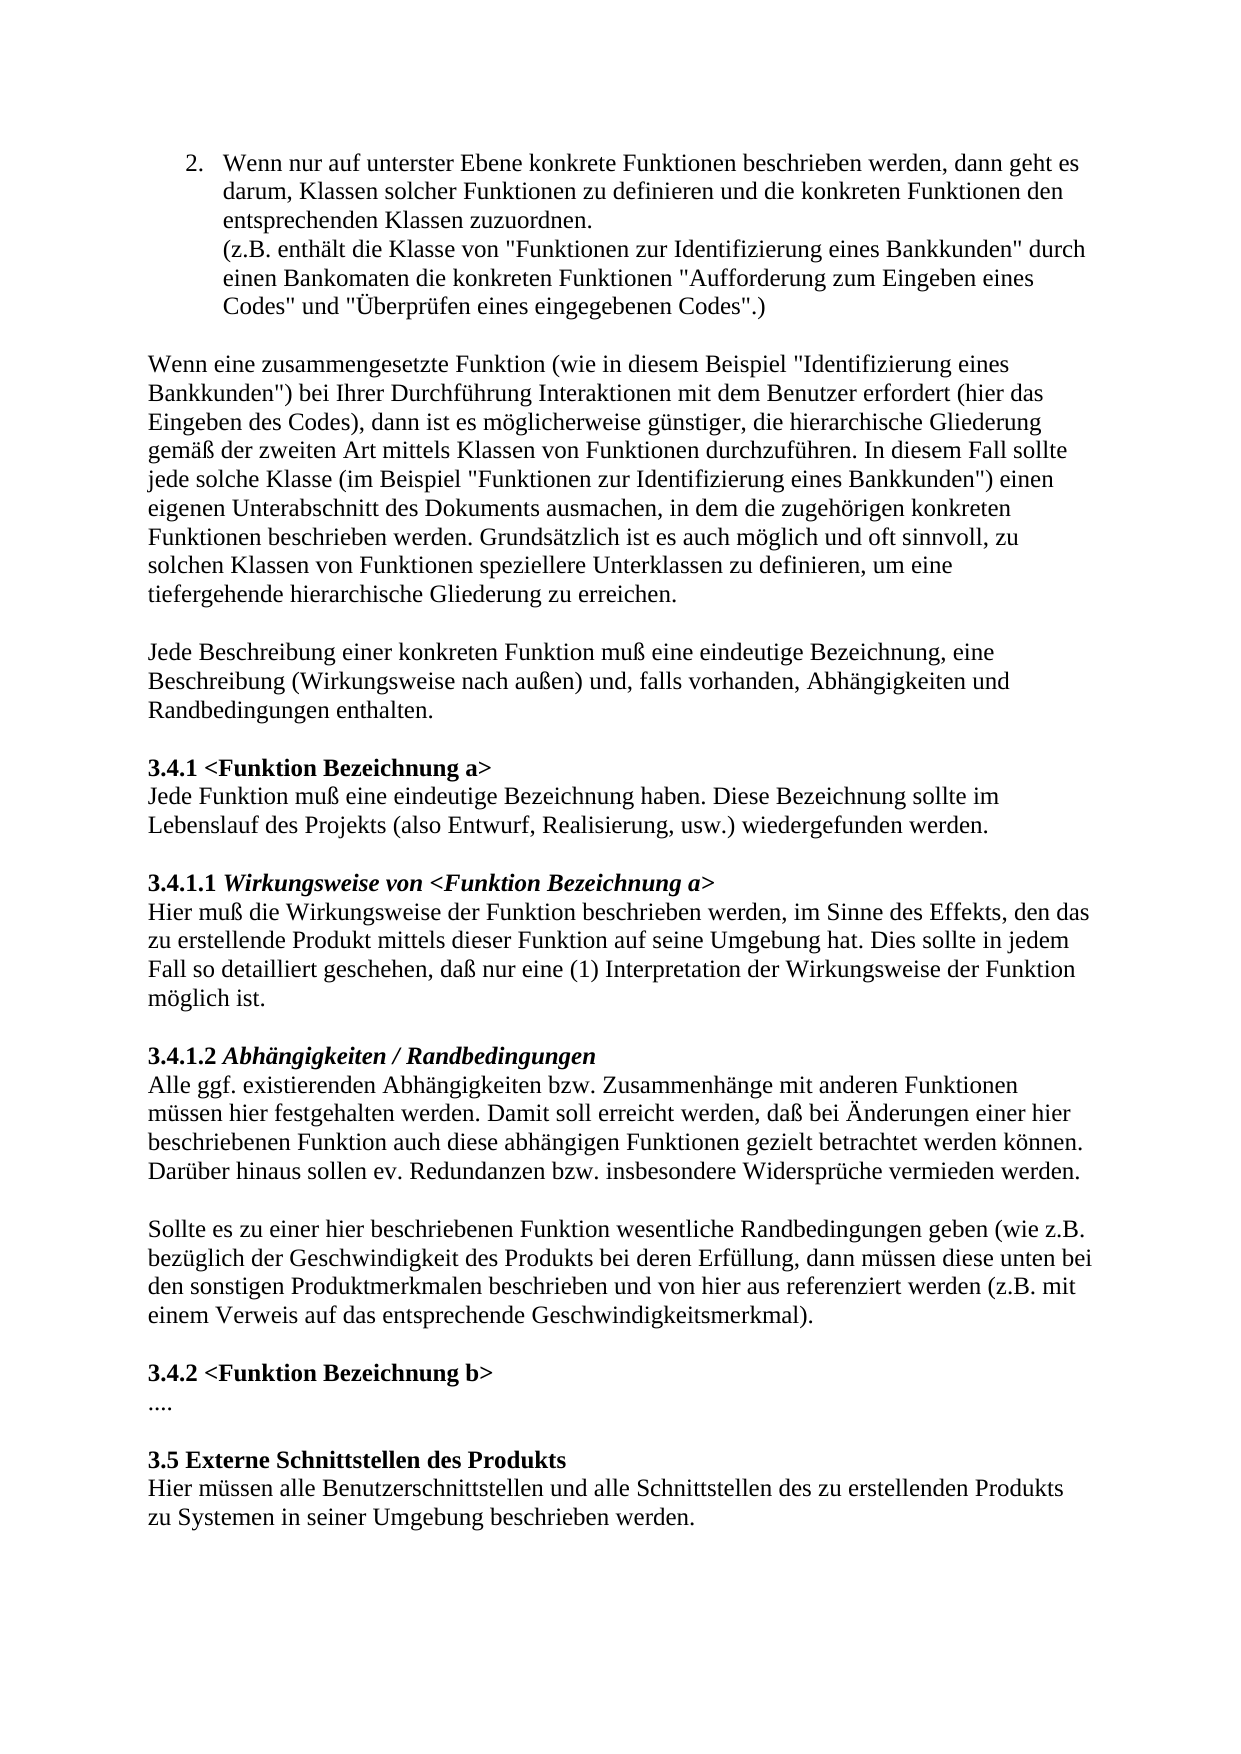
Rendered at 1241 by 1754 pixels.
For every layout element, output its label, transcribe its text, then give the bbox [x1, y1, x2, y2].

list Wenn nur auf unterster Ebene konkrete Funktionen beschrieben werden, dann geht es darum, Klassen solcher Funktionen zu definieren und die konkreten Funktionen den entsprechenden Klassen zuzuordnen. (z.B. enthält die Klasse von "Funktionen zur Identifizierung eines Bankkunden" durch einen Bankomaten die konkreten Funktionen "Aufforderung zum Eingeben eines Codes" und "Überprüfen eines eingegebenen Codes".) [185, 148, 1093, 320]
text Jede Beschreibung einer konkreten Funktion muß eine eindeutige Bezeichnung, eine Beschreibung (Wirkungsweise nach außen) und, falls vorhanden, Abhängigkeiten und Randbedingungen enthalten. [148, 637, 1093, 723]
text Sollte es zu einer hier beschriebenen Funktion wesentliche Randbedingungen geben (wie z.B. bezüglich der Geschwindigkeit des Produkts bei deren Erfüllung, dann müssen diese unten bei den sonstigen Produktmerkmalen beschrieben und von hier aus referenziert werden (z.B. mit einem Verweis auf das entsprechende Geschwindigkeitsmerkmal). [148, 1214, 1093, 1329]
text 3.4.1.2 Abhängigkeiten / Randbedingungen Alle ggf. existierenden Abhängigkeiten bzw. Zusammenhänge mit anderen Funktionen müssen hier festgehalten werden. Damit soll erreicht werden, daß bei Änderungen einer hier beschriebenen Funktion auch diese abhängigen Funktionen gezielt betrachtet werden können. Darüber hinaus sollen ev. Redundanzen bzw. insbesondere Widersprüche vermieden werden. [148, 1041, 1093, 1185]
text 3.5 Externe Schnittstellen des Produkts Hier müssen alle Benutzerschnittstellen und alle Schnittstellen des zu erstellenden Produkts zu Systemen in seiner Umgebung beschrieben werden. [148, 1445, 1093, 1531]
text 3.4.2 <Funktion Bezeichnung b> .... [148, 1358, 1093, 1416]
text 3.4.1 <Funktion Bezeichnung a> Jede Funktion muß eine eindeutige Bezeichnung haben. Diese Bezeichnung sollte im Lebenslauf des Projekts (also Entwurf, Realisierung, usw.) wiedergefunden werden. [148, 753, 1093, 839]
text 3.4.1.1 Wirkungsweise von <Funktion Bezeichnung a> Hier muß die Wirkungsweise der Funktion beschrieben werden, im Sinne des Effekts, den das zu erstellende Produkt mittels dieser Funktion auf seine Umgebung hat. Dies sollte in jedem Fall so detailliert geschehen, daß nur eine (1) Interpretation der Wirkungsweise der Funktion möglich ist. [148, 868, 1093, 1012]
text Wenn eine zusammengesetzte Funktion (wie in diesem Beispiel "Identifizierung eines Bankkunden") bei Ihrer Durchführung Interaktionen mit dem Benutzer erfordert (hier das Eingeben des Codes), dann ist es möglicherweise günstiger, die hierarchische Gliederung gemäß der zweiten Art mittels Klassen von Funktionen durchzuführen. In diesem Fall sollte jede solche Klasse (im Beispiel "Funktionen zur Identifizierung eines Bankkunden") einen eigenen Unterabschnitt des Dokuments ausmachen, in dem die zugehörigen konkreten Funktionen beschrieben werden. Grundsätzlich ist es auch möglich und oft sinnvoll, zu solchen Klassen von Funktionen speziellere Unterklassen zu definieren, um eine tiefergehende hierarchische Gliederung zu erreichen. [148, 349, 1093, 608]
